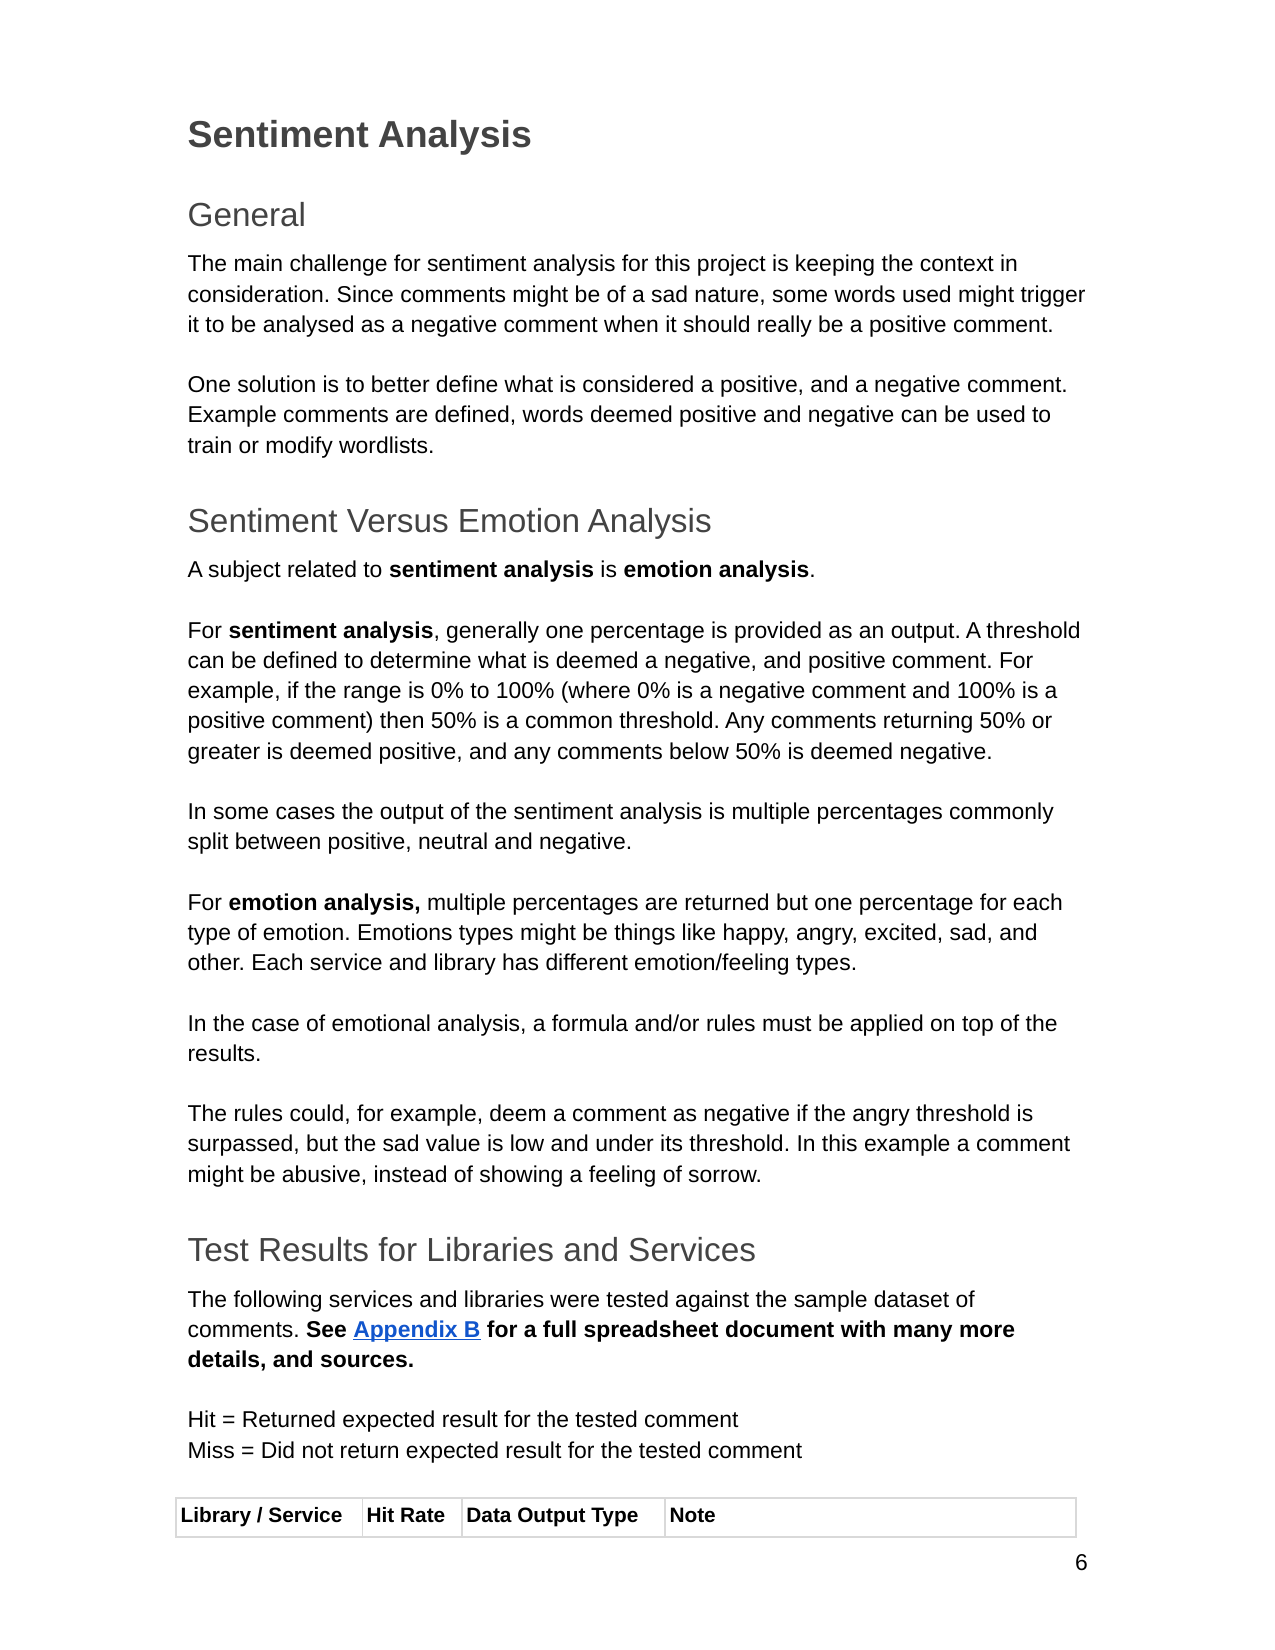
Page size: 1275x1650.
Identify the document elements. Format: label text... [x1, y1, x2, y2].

text For emotion analysis, multiple percentages are returned but one percentage for each type of emotion. Emotions types might be things like happy, angry, excited, sad, and other. Each service and library has different emotion/feeling types. [187, 889, 1087, 976]
text In the case of emotional analysis, a formula and/or rules must be applied on top of the results. [187, 1009, 1087, 1066]
table_header Note [666, 1499, 1075, 1536]
text The following services and libraries were tested against the sample dataset of comments. See Appendix B for a full spreadsheet document with many more details, and sources. [187, 1286, 1087, 1372]
text Hit = Returned expected result for the tested comment [187, 1406, 1087, 1433]
text For sentiment analysis, generally one percentage is provided as an output. A threshold can be defined to determine what is deemed a negative, and positive comment. For example, if the range is 0% to 100% (where 0% is a negative comment and 100% is a positive comment) then 50% is a common threshold. Any comments returning 50% or greater is deemed positive, and any comments below 50% is deemed negative. [187, 617, 1087, 764]
subtitle Test Results for Libraries and Services [187, 1230, 1087, 1269]
text The rules could, for example, deem a comment as negative if the angry threshold is surpassed, but the sad value is low and under its threshold. In this example a comment might be abusive, instead of showing a feeling of sorrow. [187, 1100, 1087, 1187]
text In some cases the output of the sentiment analysis is multiple percentages commonly split between positive, neutral and negative. [187, 798, 1087, 855]
text One solution is to better define what is considered a positive, and a negative comment. Example comments are defined, words deemed positive and negative can be used to train or modify wordlists. [187, 371, 1087, 458]
table_header Data Output Type [463, 1499, 664, 1536]
table_header Hit Rate [363, 1499, 461, 1536]
subtitle Sentiment Analysis [187, 112, 1087, 156]
subtitle Sentiment Versus Emotion Analysis [187, 501, 1087, 540]
text Miss = Did not return expected result for the tested comment [187, 1437, 1087, 1463]
text A subject related to sentiment analysis is emotion analysis. [187, 556, 1087, 583]
text The main challenge for sentiment analysis for this project is keeping the context in consideration. Since comments might be of a sad nature, some words used might trigger it to be analysed as a negative comment when it should really be a positive comment. [187, 250, 1087, 337]
subtitle General [187, 195, 1087, 234]
table_header Library / Service [177, 1499, 362, 1536]
